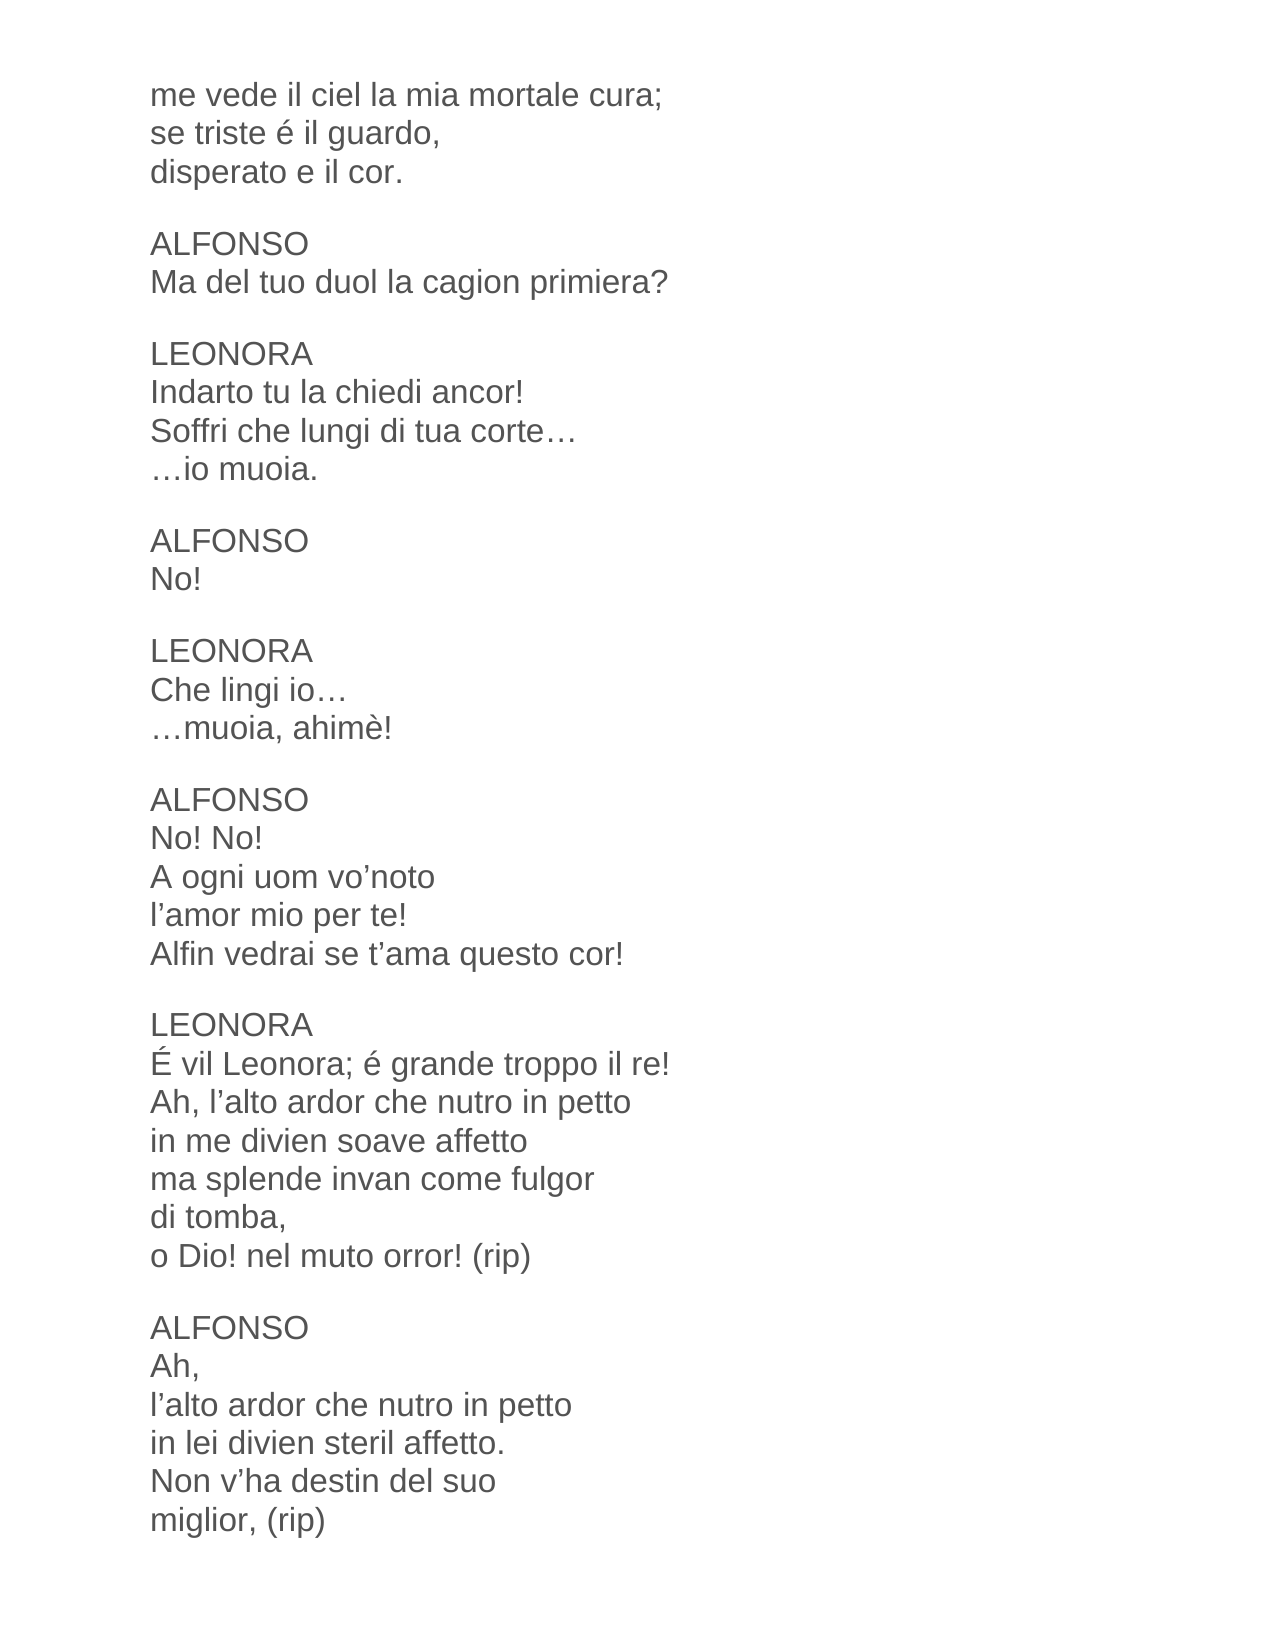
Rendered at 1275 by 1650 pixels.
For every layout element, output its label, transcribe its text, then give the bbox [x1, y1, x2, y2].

text LEONORA Che lingi io… …muoia, ahimè! [150, 631, 1125, 746]
text ALFONSO Ah, l’alto ardor che nutro in petto in lei divien steril affetto. Non v’ha destin del suo miglior, (rip) [150, 1308, 1125, 1538]
text ALFONSO No! No! A ogni uom vo’noto l’amor mio per te! Alfin vedrai se t’ama questo cor! [150, 780, 1125, 972]
text ALFONSO No! [150, 521, 1125, 598]
text ALFONSO Ma del tuo duol la cagion primiera? [150, 224, 1125, 301]
text LEONORA É vil Leonora; é grande troppo il re! Ah, l’alto ardor che nutro in petto in me divien soave affetto ma splende invan come fulgor di tomba, o Dio! nel muto orror! (rip) [150, 1005, 1125, 1274]
text LEONORA Indarto tu la chiedi ancor! Soffri che lungi di tua corte… …io muoia. [150, 334, 1125, 488]
text me vede il ciel la mia mortale cura; se triste é il guardo, disperato e il cor. [150, 75, 1125, 190]
